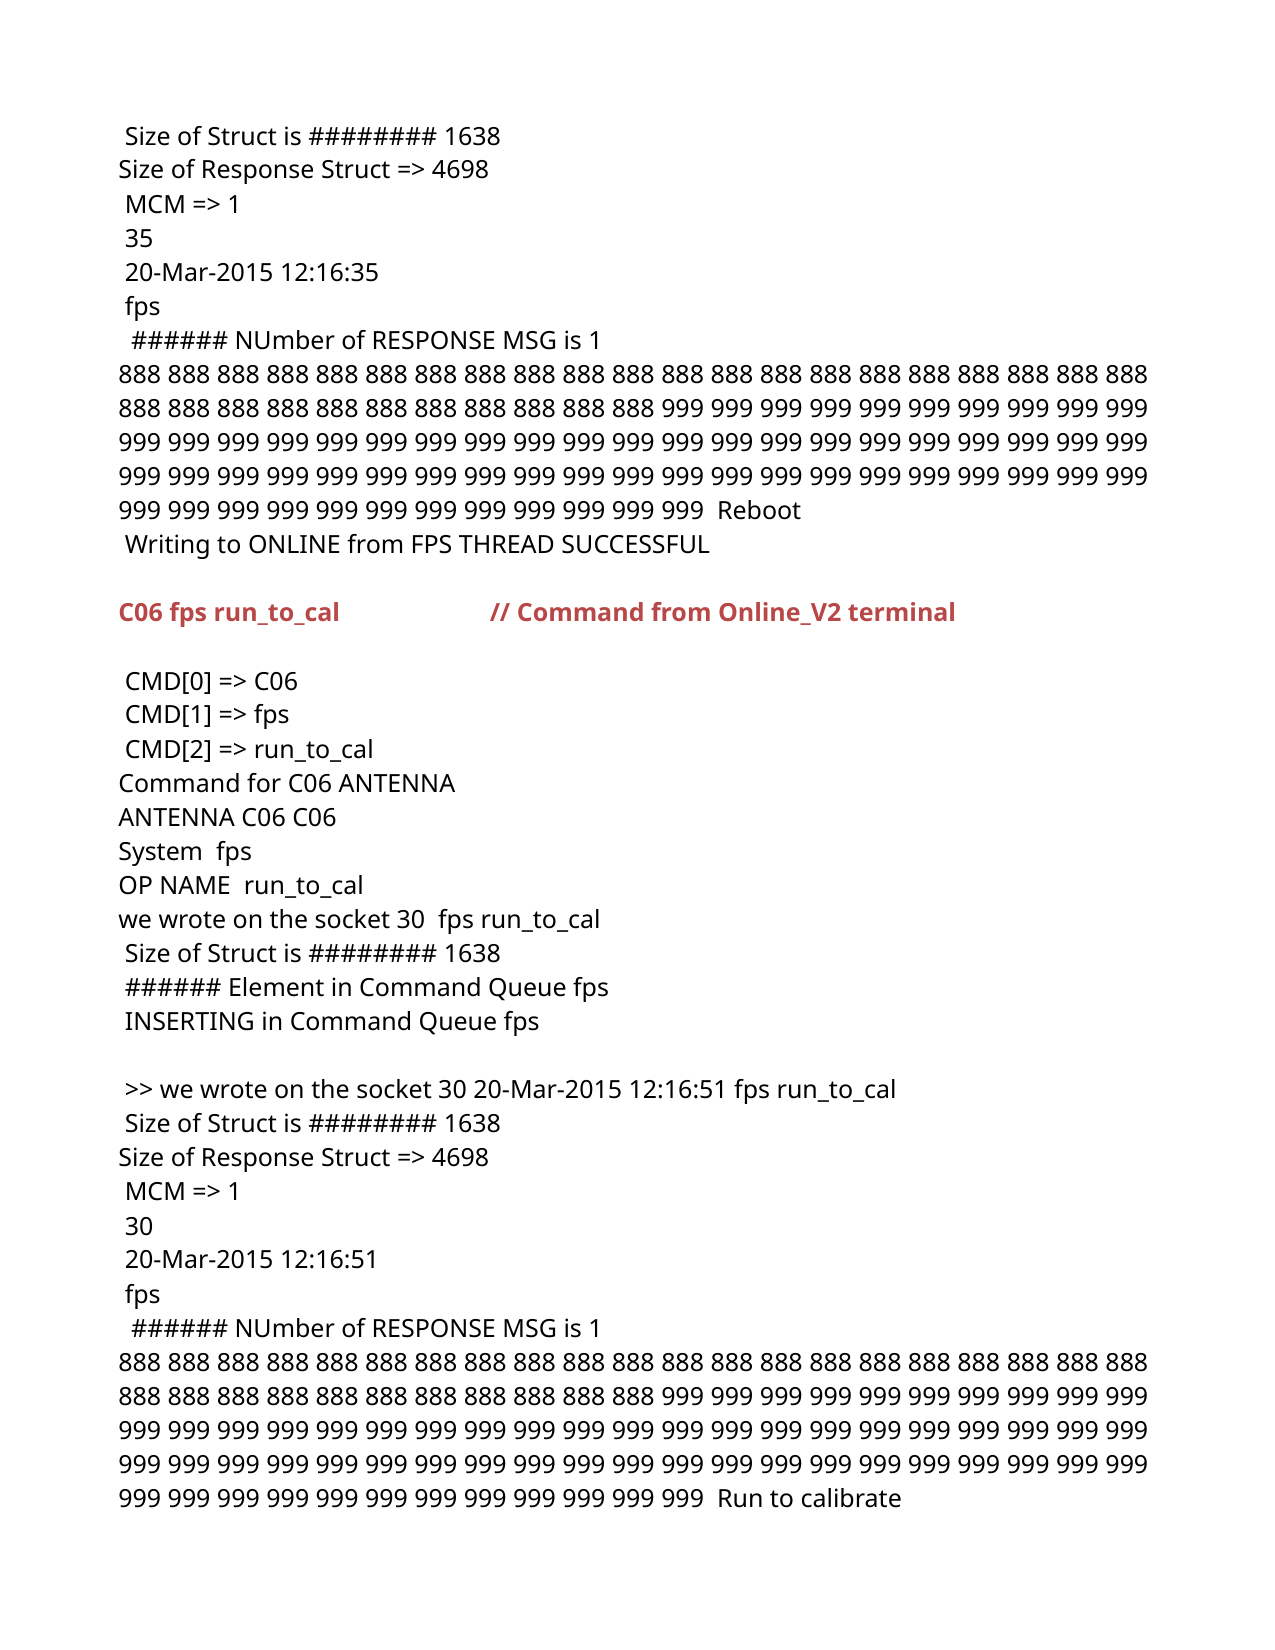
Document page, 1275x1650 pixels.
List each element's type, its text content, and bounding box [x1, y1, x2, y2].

text fps [118, 1276, 1157, 1310]
text 20-Mar-2015 12:16:35 [118, 254, 1157, 288]
text CMD[0] => C06 [118, 663, 1157, 697]
text Size of Struct is ######## 1638 [118, 936, 1157, 970]
text Writing to ONLINE from FPS THREAD SUCCESSFUL [118, 527, 1157, 561]
text 888 888 888 888 888 888 888 888 888 888 888 888 888 888 888 888 888 888 888 888 888 888 888 888 888 888 888 888 888 888 888 888 999 999 999 999 999 999 999 999 999 999 999 999 999 999 999 999 999 999 999 999 999 999 999 999 999 999 999 999 999 999 999 999 999 999 999 999 999 999 999 999 999 999 999 999 999 999 999 999 999 999 999 999 999 999 999 999 999 999 999 999 999 999 999 999 Run to calibrate [118, 1344, 1157, 1515]
text 20-Mar-2015 12:16:51 [118, 1242, 1157, 1276]
text MCM => 1 [118, 1174, 1157, 1208]
text C06 fps run_to_cal // Command from Online_V2 terminal [118, 595, 1157, 629]
text Size of Struct is ######## 1638 [118, 118, 1157, 152]
text Size of Response Struct => 4698 [118, 1140, 1157, 1174]
text we wrote on the socket 30 fps run_to_cal [118, 902, 1157, 936]
text INSERTING in Command Queue fps [118, 1004, 1157, 1038]
text ###### Element in Command Queue fps [118, 970, 1157, 1004]
text ANTENNA C06 C06 [118, 799, 1157, 833]
text Size of Struct is ######## 1638 [118, 1106, 1157, 1140]
text Command for C06 ANTENNA [118, 765, 1157, 799]
text Size of Response Struct => 4698 [118, 152, 1157, 186]
text MCM => 1 [118, 186, 1157, 220]
text ###### NUmber of RESPONSE MSG is 1 [118, 322, 1157, 357]
text CMD[1] => fps [118, 697, 1157, 731]
text >> we wrote on the socket 30 20-Mar-2015 12:16:51 fps run_to_cal [118, 1072, 1157, 1106]
text fps [118, 288, 1157, 322]
text OP NAME run_to_cal [118, 867, 1157, 902]
text ###### NUmber of RESPONSE MSG is 1 [118, 1310, 1157, 1344]
text 30 [118, 1208, 1157, 1242]
text 35 [118, 220, 1157, 254]
text CMD[2] => run_to_cal [118, 731, 1157, 765]
text 888 888 888 888 888 888 888 888 888 888 888 888 888 888 888 888 888 888 888 888 888 888 888 888 888 888 888 888 888 888 888 888 999 999 999 999 999 999 999 999 999 999 999 999 999 999 999 999 999 999 999 999 999 999 999 999 999 999 999 999 999 999 999 999 999 999 999 999 999 999 999 999 999 999 999 999 999 999 999 999 999 999 999 999 999 999 999 999 999 999 999 999 999 999 999 999 Reboot [118, 357, 1157, 527]
text System fps [118, 833, 1157, 867]
